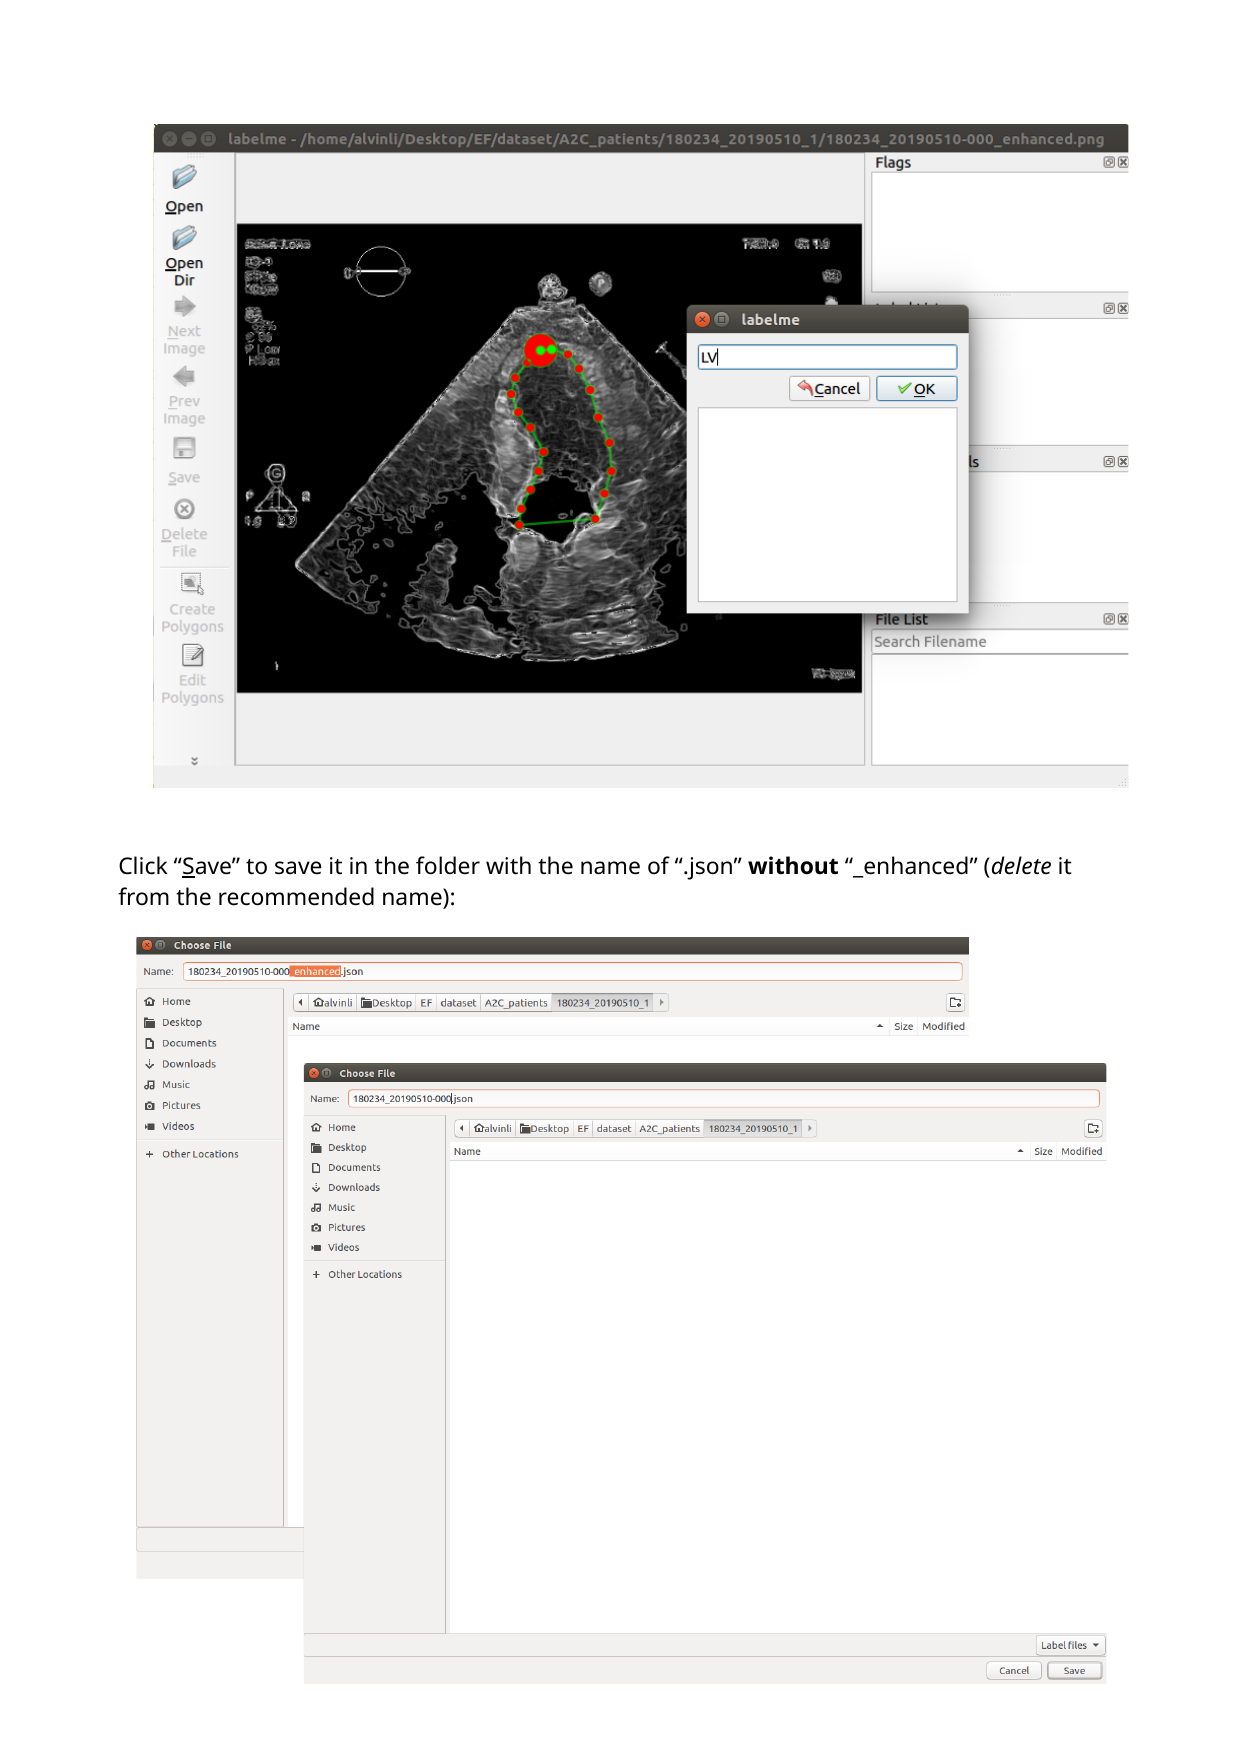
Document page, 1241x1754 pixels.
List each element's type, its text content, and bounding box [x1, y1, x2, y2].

text Click “Save” to save it in the folder with the name of “.json” without “_enhanced” (delete it from the recommended name): [118, 850, 1122, 912]
picture [136, 937, 1107, 1684]
picture [153, 124, 1129, 788]
